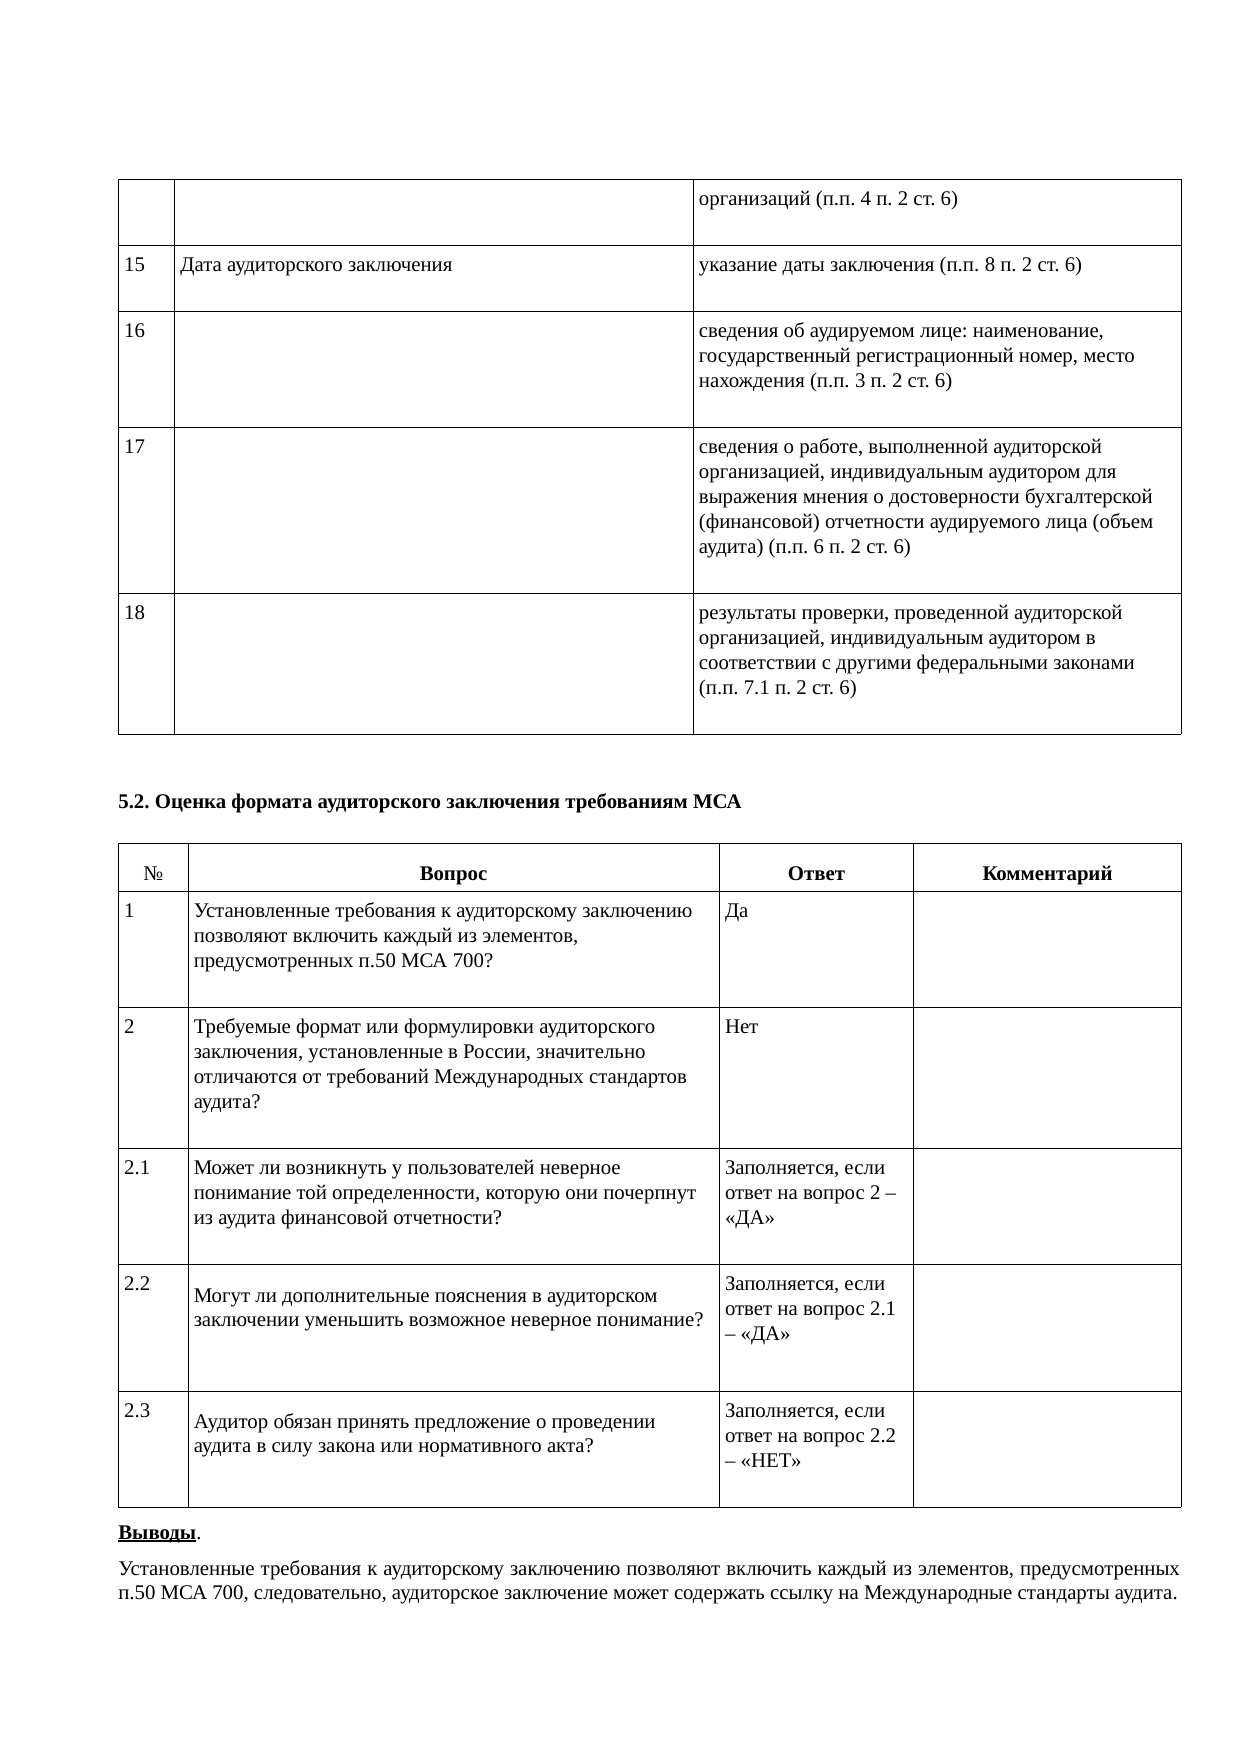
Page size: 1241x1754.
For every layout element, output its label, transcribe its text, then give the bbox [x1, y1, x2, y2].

table_cell 2 [119, 1008, 188, 1148]
table_cell Нет [720, 1008, 913, 1148]
table_cell Могут ли дополнительные пояснения в аудиторском заключении уменьшить возможное неверное понимание? [189, 1265, 719, 1391]
table_cell Установленные требования к аудиторскому заключению позволяют включить каждый из элементов, предусмотренных п.50 МСА 700? [189, 892, 719, 1007]
table_cell Да [720, 892, 913, 1007]
table_cell Заполняется, если ответ на вопрос 2 – «ДА» [720, 1149, 913, 1264]
table_cell 2.1 [119, 1149, 188, 1264]
table_cell [119, 180, 174, 245]
table_cell сведения об аудируемом лице: наименование, государственный регистрационный номер, место нахождения (п.п. 3 п. 2 ст. 6) [694, 312, 1181, 427]
table_cell [175, 428, 693, 593]
table_header № [119, 844, 188, 891]
table_cell Дата аудиторского заключения [175, 246, 693, 311]
table_cell указание даты заключения (п.п. 8 п. 2 ст. 6) [694, 246, 1181, 311]
table_cell Требуемые формат или формулировки аудиторского заключения, установленные в России, значительно отличаются от требований Международных стандартов аудита? [189, 1008, 719, 1148]
table_cell 16 [119, 312, 174, 427]
table_cell [914, 1149, 1181, 1264]
table_cell [175, 594, 693, 734]
table_cell организаций (п.п. 4 п. 2 ст. 6) [694, 180, 1181, 245]
text Установленные требования к аудиторскому заключению позволяют включить каждый из элементов, предусмотренных п.50 МСА 700, следовательно, аудиторское заключение может содержать ссылку на Международные стандарты аудита. [118, 1556, 1181, 1604]
table_cell результаты проверки, проведенной аудиторской организацией, индивидуальным аудитором в соответствии с другими федеральными законами (п.п. 7.1 п. 2 ст. 6) [694, 594, 1181, 734]
text 5.2. Оценка формата аудиторского заключения требованиям МСА [118, 788, 1181, 813]
table_cell Может ли возникнуть у пользователей неверное понимание той определенности, которую они почерпнут из аудита финансовой отчетности? [189, 1149, 719, 1264]
table_cell [175, 312, 693, 427]
table_cell 18 [119, 594, 174, 734]
table_cell [914, 892, 1181, 1007]
table_header Ответ [720, 844, 913, 891]
table_cell Заполняется, если ответ на вопрос 2.1 – «ДА» [720, 1265, 913, 1391]
table_cell [175, 180, 693, 245]
table_cell 1 [119, 892, 188, 1007]
table_cell Аудитор обязан принять предложение о проведении аудита в силу закона или нормативного акта? [189, 1392, 719, 1507]
table_cell 2.2 [119, 1265, 188, 1391]
table_cell [914, 1392, 1181, 1507]
table_cell [914, 1008, 1181, 1148]
table_cell Заполняется, если ответ на вопрос 2.2 – «НЕТ» [720, 1392, 913, 1507]
table_cell 17 [119, 428, 174, 593]
text Выводы. [118, 1519, 1181, 1544]
table_cell сведения о работе, выполненной аудиторской организацией, индивидуальным аудитором для выражения мнения о достоверности бухгалтерской (финансовой) отчетности аудируемого лица (объем аудита) (п.п. 6 п. 2 ст. 6) [694, 428, 1181, 593]
table_cell 15 [119, 246, 174, 311]
table_cell 2.3 [119, 1392, 188, 1507]
table_cell [914, 1265, 1181, 1391]
table_header Комментарий [914, 844, 1181, 891]
table_header Вопрос [189, 844, 719, 891]
